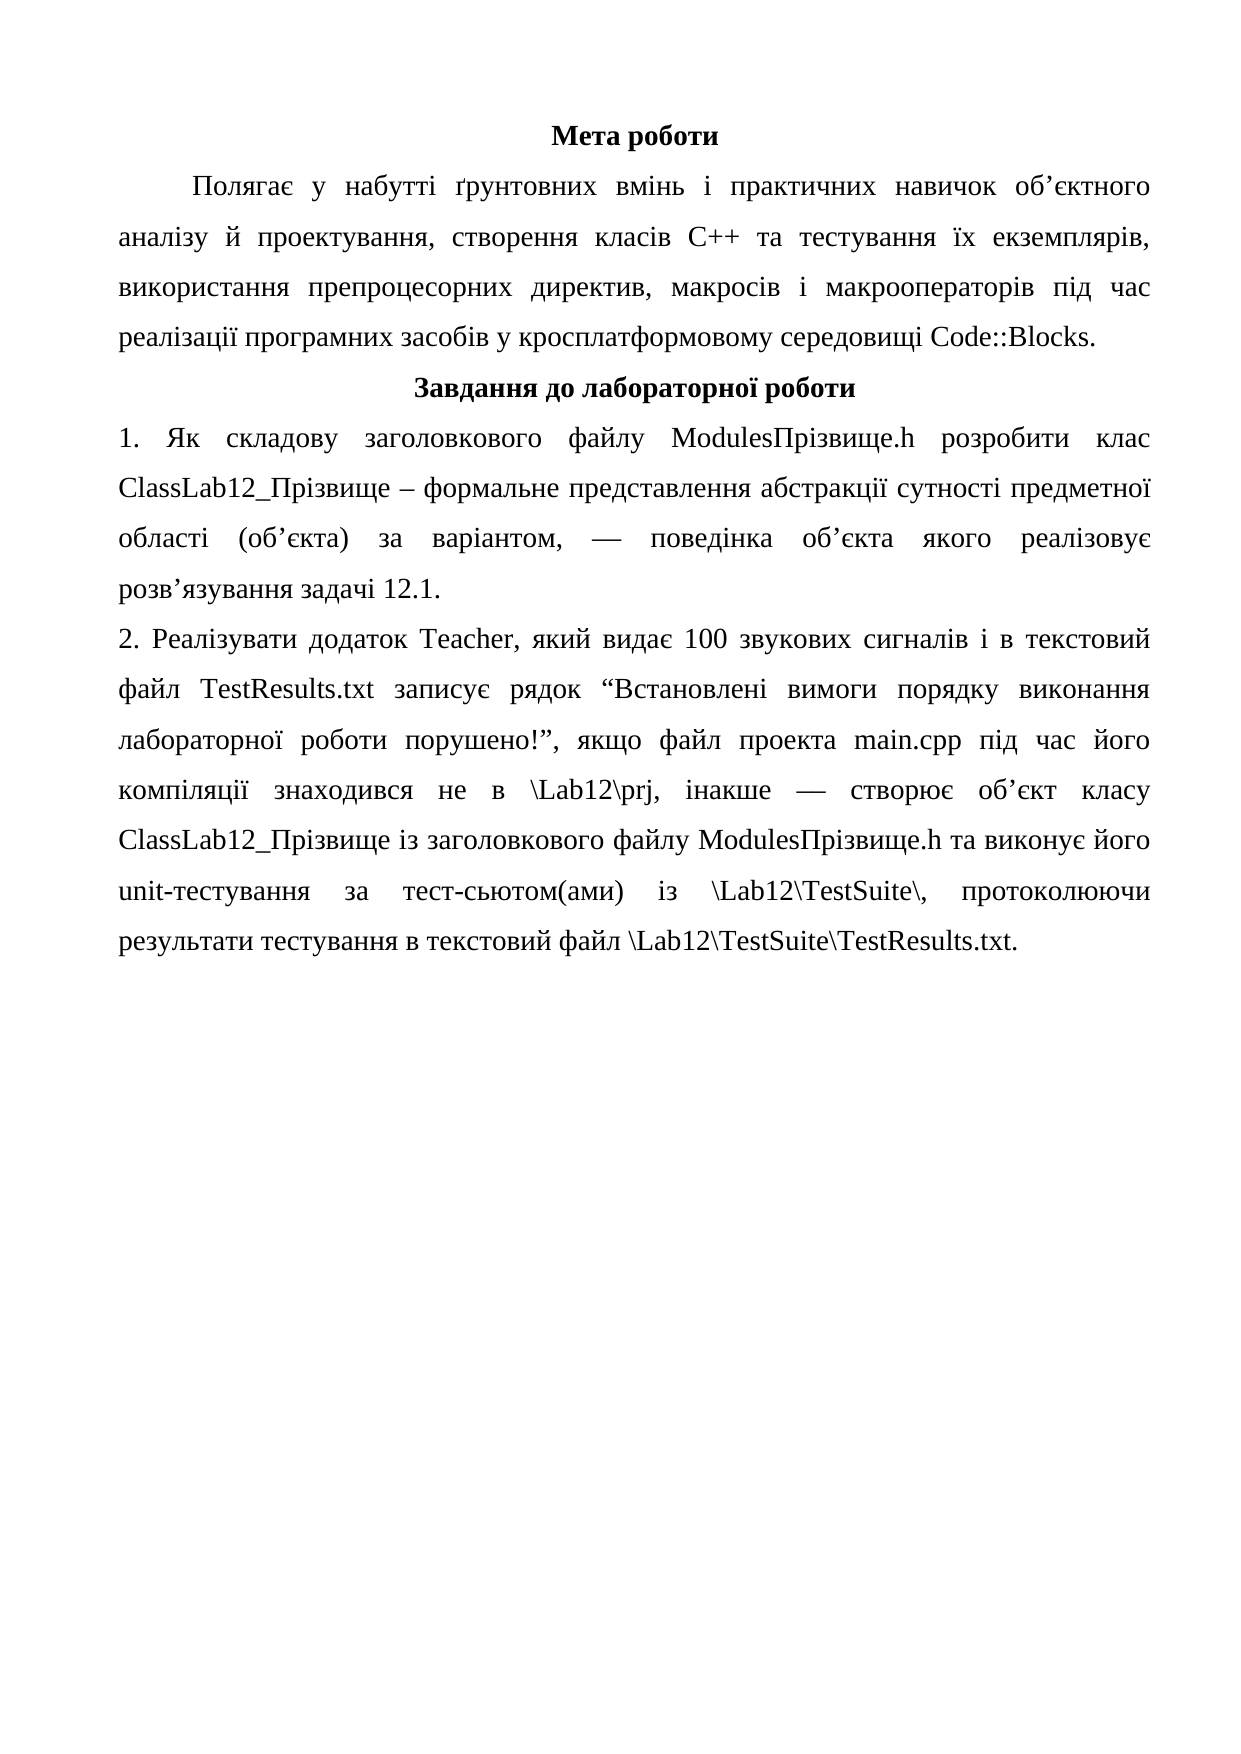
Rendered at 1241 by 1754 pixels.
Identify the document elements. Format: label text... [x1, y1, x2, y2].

text Завдання до лабораторної роботи [118, 370, 1152, 403]
text Полягає у набутті ґрунтовних вмінь і практичних навичок об’єктного аналізу й проектування, створення класів С++ та тестування їх екземплярів, використання препроцесорних директив, макросів і макрооператорів під час реалізації програмних засобів у кросплатформовому середовищі Code::Blocks. [118, 168, 1152, 353]
text Мета роботи [118, 118, 1152, 152]
text 2. Реалізувати додаток Teacher, який видає 100 звукових сигналів і в текстовий файл TestResults.txt записує рядок “Встановлені вимоги порядку виконання лабораторної роботи порушено!”, якщо файл проекта main.срр під час його компіляції знаходився не в \Lab12\prj, інакше –– створює об’єкт класу ClassLab12_Прізвище із заголовкового файлу ModulesПрізвище.h та виконує його unit-тестування за тест-сьютом(ами) із \Lab12\TestSuite\, протоколюючи результати тестування в текстовий файл \Lab12\TestSuite\TestResults.txt. [118, 621, 1152, 957]
text 1. Як складову заголовкового файлу ModulesПрізвище.h розробити клас ClassLab12_Прізвище – формальне представлення абстракції сутності предметної області (об’єкта) за варіантом, ― поведінка об’єкта якого реалізовує розв’язування задачі 12.1. [118, 420, 1152, 604]
